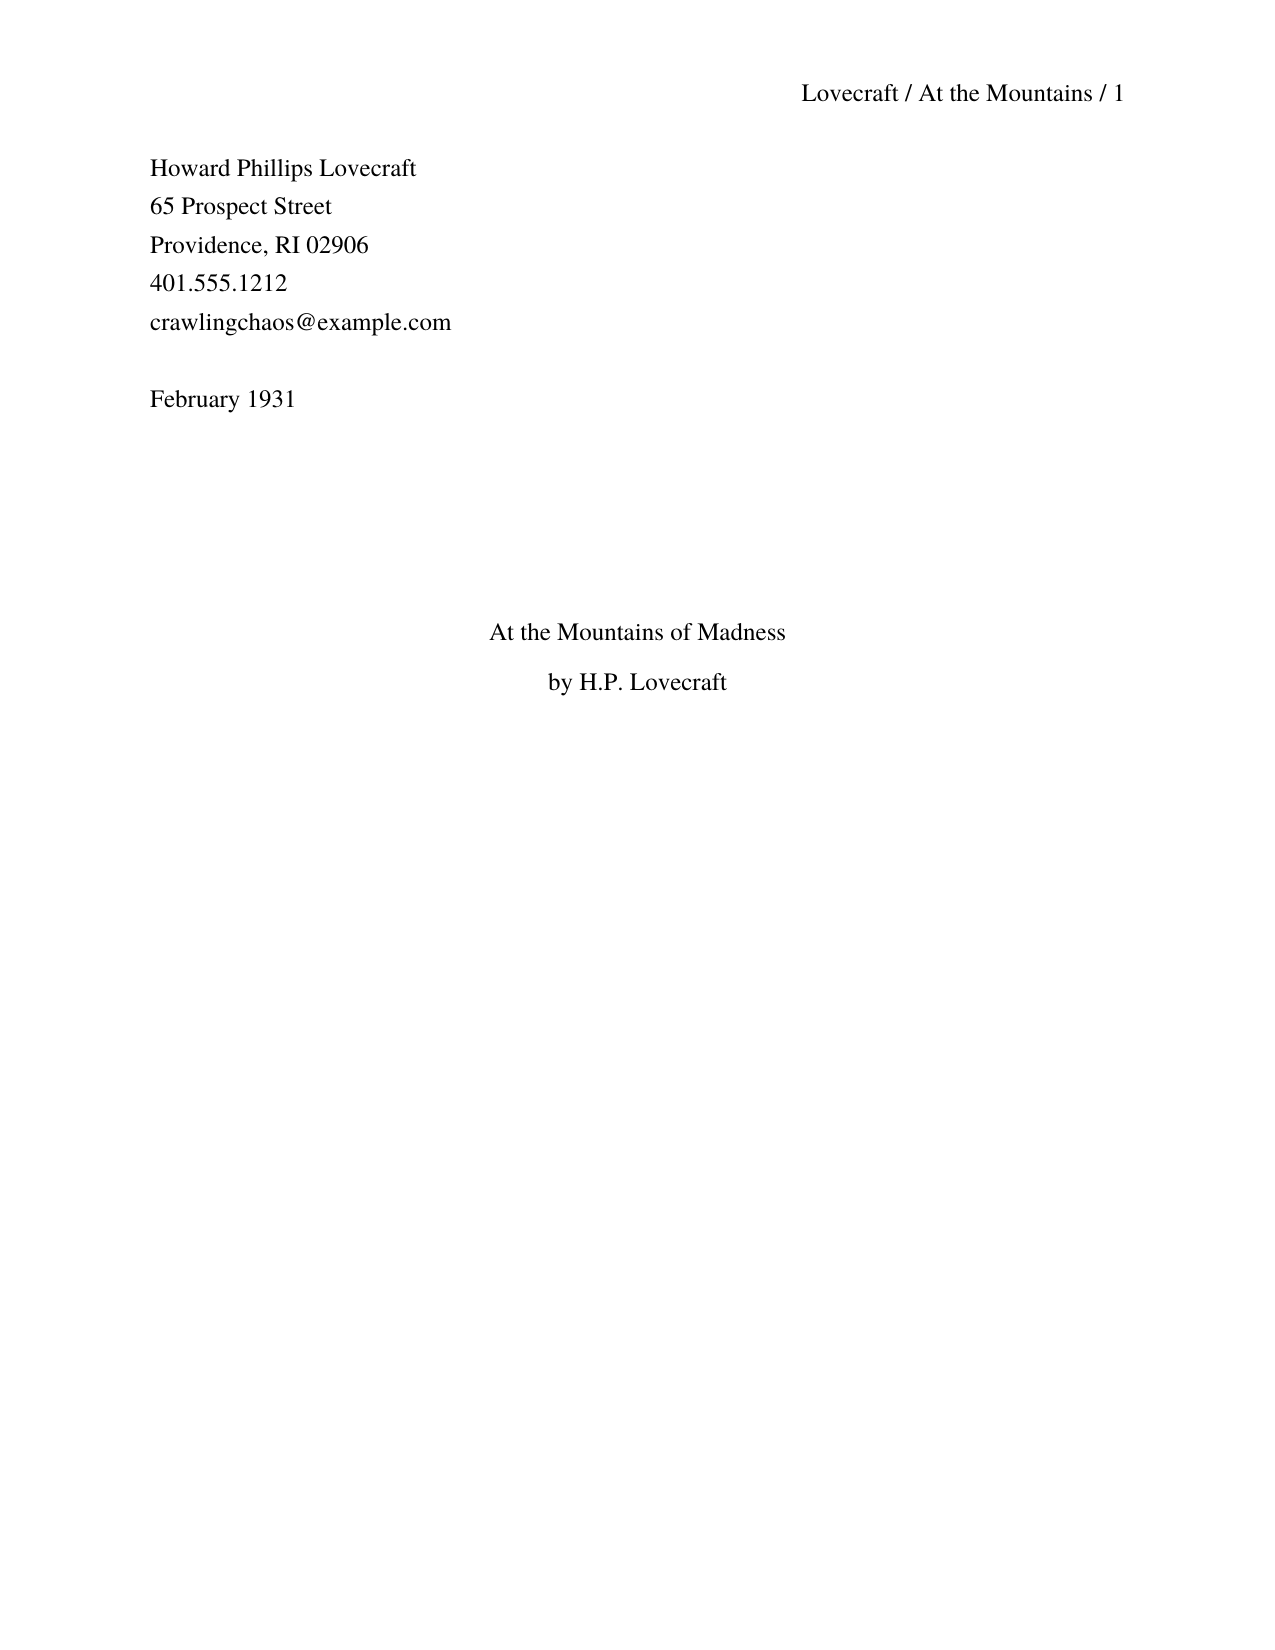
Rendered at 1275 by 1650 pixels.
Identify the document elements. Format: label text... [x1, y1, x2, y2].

text by H.P. Lovecraft [150, 664, 1125, 698]
table_header [638, 150, 1125, 414]
title At the Mountains of Madness [150, 614, 1125, 648]
table_header Howard Phillips Lovecraft 65 Prospect Street Providence, RI 02906 401.555.1212 crawlingchaos@example.com February 1931 [150, 150, 637, 414]
